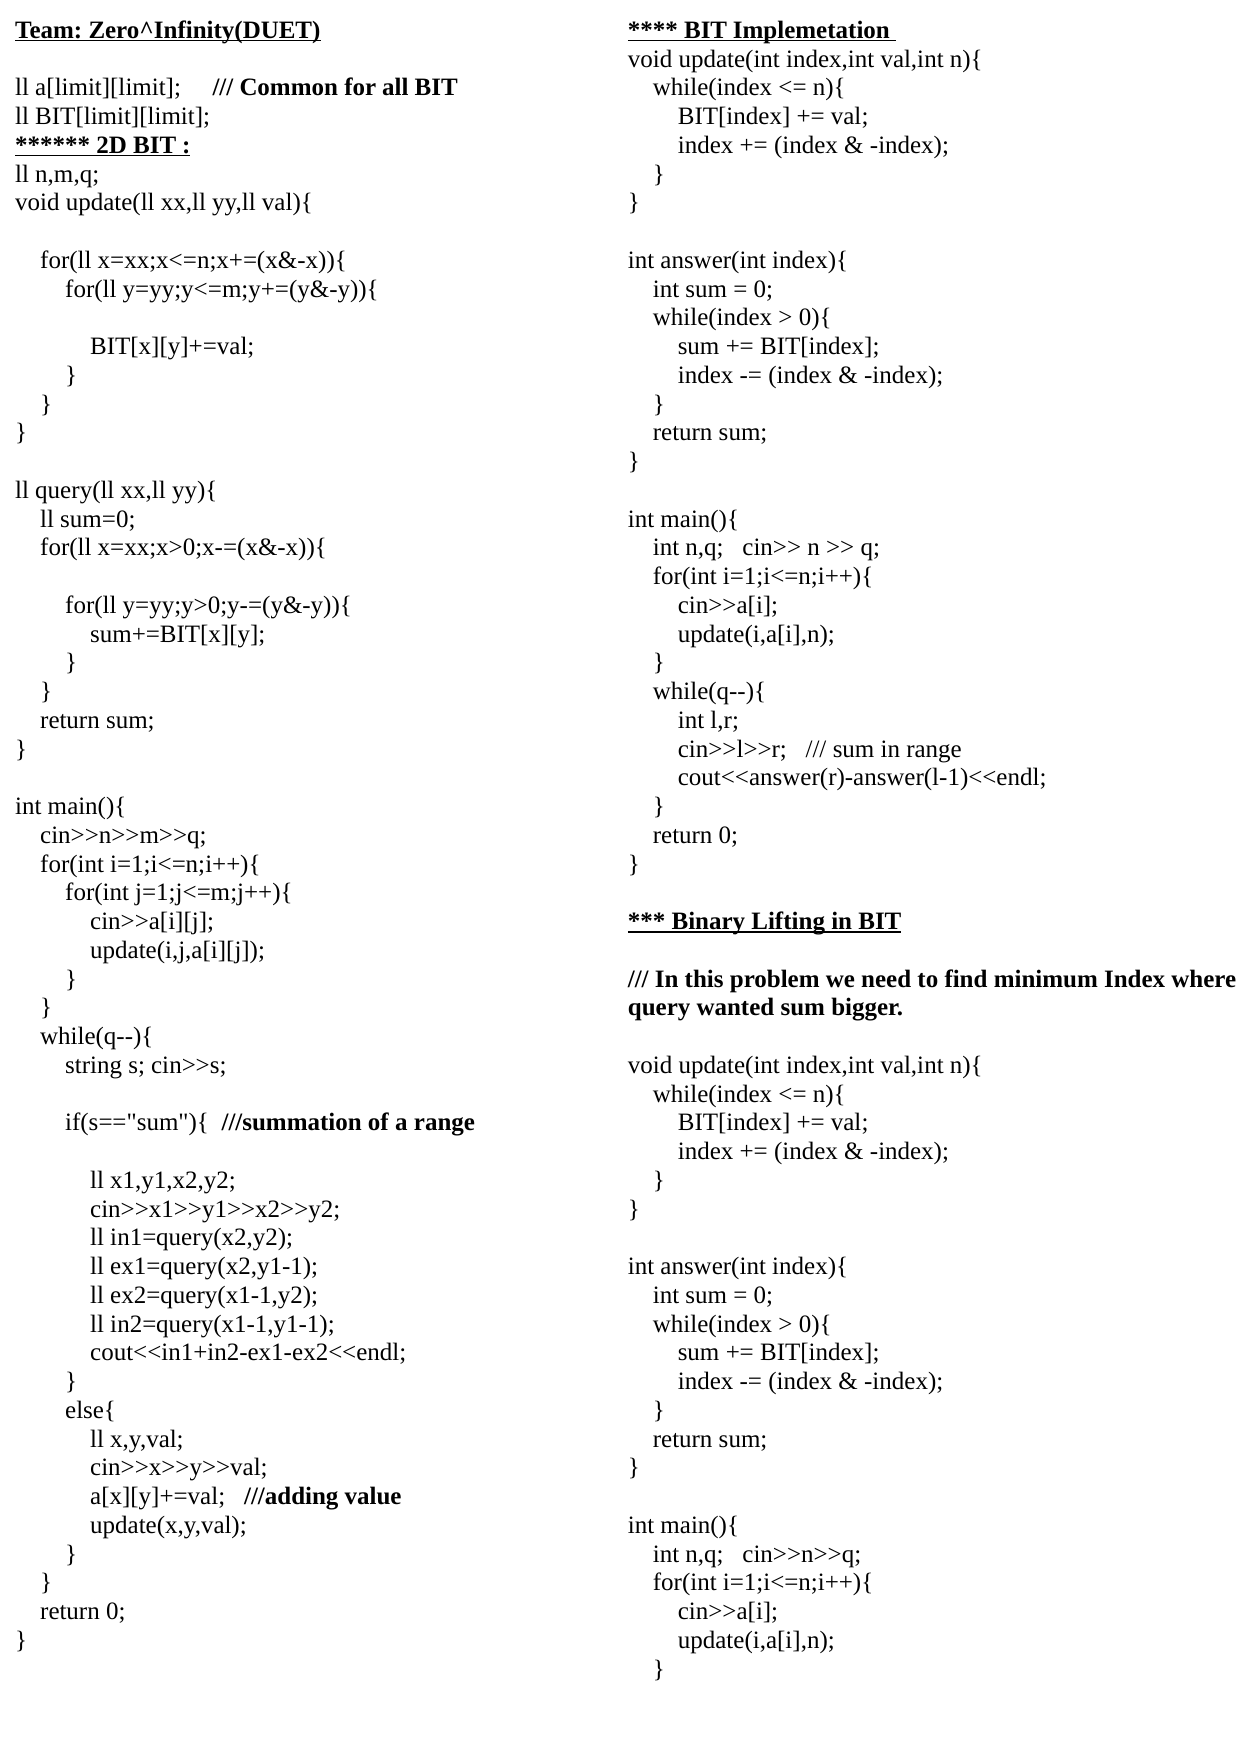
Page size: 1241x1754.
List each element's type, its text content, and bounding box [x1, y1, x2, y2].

text for(int i=1;i<=n;i++){ [628, 1567, 1241, 1596]
text } [628, 647, 1241, 676]
text } [15, 1625, 628, 1654]
text ll ex2=query(x1-1,y2); [15, 1280, 628, 1309]
text cin>>x1>>y1>>x2>>y2; [15, 1194, 628, 1222]
text for(ll x=xx;x<=n;x+=(x&-x)){ [15, 245, 628, 274]
text for(int i=1;i<=n;i++){ [628, 561, 1241, 590]
text sum += BIT[index]; [628, 1337, 1241, 1366]
text } [628, 389, 1241, 417]
text } [628, 1194, 1241, 1222]
text for(int i=1;i<=n;i++){ [15, 849, 628, 877]
text string s; cin>>s; [15, 1050, 628, 1079]
text } [15, 389, 628, 417]
text index -= (index & -index); [628, 360, 1241, 389]
text } [15, 676, 628, 705]
text return 0; [628, 820, 1241, 849]
text return 0; [15, 1596, 628, 1625]
text while(index <= n){ [628, 1079, 1241, 1107]
text for(ll y=yy;y>0;y-=(y&-y)){ [15, 590, 628, 619]
text } [15, 360, 628, 389]
text BIT[index] += val; [628, 1107, 1241, 1136]
text return sum; [628, 1424, 1241, 1452]
text index -= (index & -index); [628, 1366, 1241, 1395]
text while(index > 0){ [628, 1309, 1241, 1337]
text } [628, 446, 1241, 475]
text return sum; [628, 417, 1241, 446]
text ll sum=0; [15, 504, 628, 532]
text int n,q; cin>>n>>q; [628, 1539, 1241, 1567]
text int sum = 0; [628, 1280, 1241, 1309]
text for(ll y=yy;y<=m;y+=(y&-y)){ [15, 274, 628, 302]
text update(x,y,val); [15, 1510, 628, 1539]
text /// In this problem we need to find minimum Index where query wanted sum bigger. [628, 964, 1241, 1021]
text } [15, 964, 628, 992]
text int main(){ [628, 1510, 1241, 1539]
text ll in1=query(x2,y2); [15, 1222, 628, 1251]
text cin>>x>>y>>val; [15, 1452, 628, 1481]
text else{ [15, 1395, 628, 1424]
text } [628, 1654, 1241, 1682]
text update(i,j,a[i][j]); [15, 935, 628, 964]
text cin>>l>>r; /// sum in range [628, 734, 1241, 762]
text void update(int index,int val,int n){ [628, 44, 1241, 72]
text while(index <= n){ [628, 72, 1241, 101]
text int main(){ [628, 504, 1241, 532]
text void update(int index,int val,int n){ [628, 1050, 1241, 1079]
text int answer(int index){ [628, 1251, 1241, 1280]
text if(s=="sum"){ ///summation of a range [15, 1107, 628, 1136]
text int l,r; [628, 705, 1241, 734]
text } [628, 1452, 1241, 1481]
text for(int j=1;j<=m;j++){ [15, 877, 628, 906]
text cin>>a[i]; [628, 1596, 1241, 1625]
text ll ex1=query(x2,y1-1); [15, 1251, 628, 1280]
text sum += BIT[index]; [628, 331, 1241, 360]
text index += (index & -index); [628, 130, 1241, 159]
text cout<<answer(r)-answer(l-1)<<endl; [628, 762, 1241, 791]
text while(q--){ [628, 676, 1241, 705]
text ll n,m,q; [15, 159, 628, 187]
text sum+=BIT[x][y]; [15, 619, 628, 647]
text BIT[x][y]+=val; [15, 331, 628, 360]
text } [15, 734, 628, 762]
text ll x1,y1,x2,y2; [15, 1165, 628, 1194]
text cin>>n>>m>>q; [15, 820, 628, 849]
text while(q--){ [15, 1021, 628, 1050]
text cin>>a[i]; [628, 590, 1241, 619]
text } [628, 187, 1241, 216]
text int answer(int index){ [628, 245, 1241, 274]
text int main(){ [15, 791, 628, 820]
text } [628, 849, 1241, 877]
text ****** 2D BIT : [15, 130, 628, 159]
text } [15, 1539, 628, 1567]
text update(i,a[i],n); [628, 1625, 1241, 1654]
text } [628, 1165, 1241, 1194]
text update(i,a[i],n); [628, 619, 1241, 647]
text BIT[index] += val; [628, 101, 1241, 130]
text **** BIT Implemetation [628, 15, 1241, 44]
text } [15, 1366, 628, 1395]
text cout<<in1+in2-ex1-ex2<<endl; [15, 1337, 628, 1366]
text int sum = 0; [628, 274, 1241, 302]
text } [15, 992, 628, 1021]
text ll x,y,val; [15, 1424, 628, 1452]
text } [628, 159, 1241, 187]
text ll in2=query(x1-1,y1-1); [15, 1309, 628, 1337]
text while(index > 0){ [628, 302, 1241, 331]
text } [15, 417, 628, 446]
text ll query(ll xx,ll yy){ [15, 475, 628, 504]
text int n,q; cin>> n >> q; [628, 532, 1241, 561]
text return sum; [15, 705, 628, 734]
text for(ll x=xx;x>0;x-=(x&-x)){ [15, 532, 628, 561]
text } [15, 1567, 628, 1596]
text } [628, 1395, 1241, 1424]
text void update(ll xx,ll yy,ll val){ [15, 187, 628, 216]
text *** Binary Lifting in BIT [628, 906, 1241, 935]
text ll BIT[limit][limit]; [15, 101, 628, 130]
text } [628, 791, 1241, 820]
text a[x][y]+=val; ///adding value [15, 1481, 628, 1510]
text ll a[limit][limit]; /// Common for all BIT [15, 72, 628, 101]
text index += (index & -index); [628, 1136, 1241, 1165]
text } [15, 647, 628, 676]
text cin>>a[i][j]; [15, 906, 628, 935]
text Team: Zero^Infinity(DUET) [15, 15, 628, 44]
